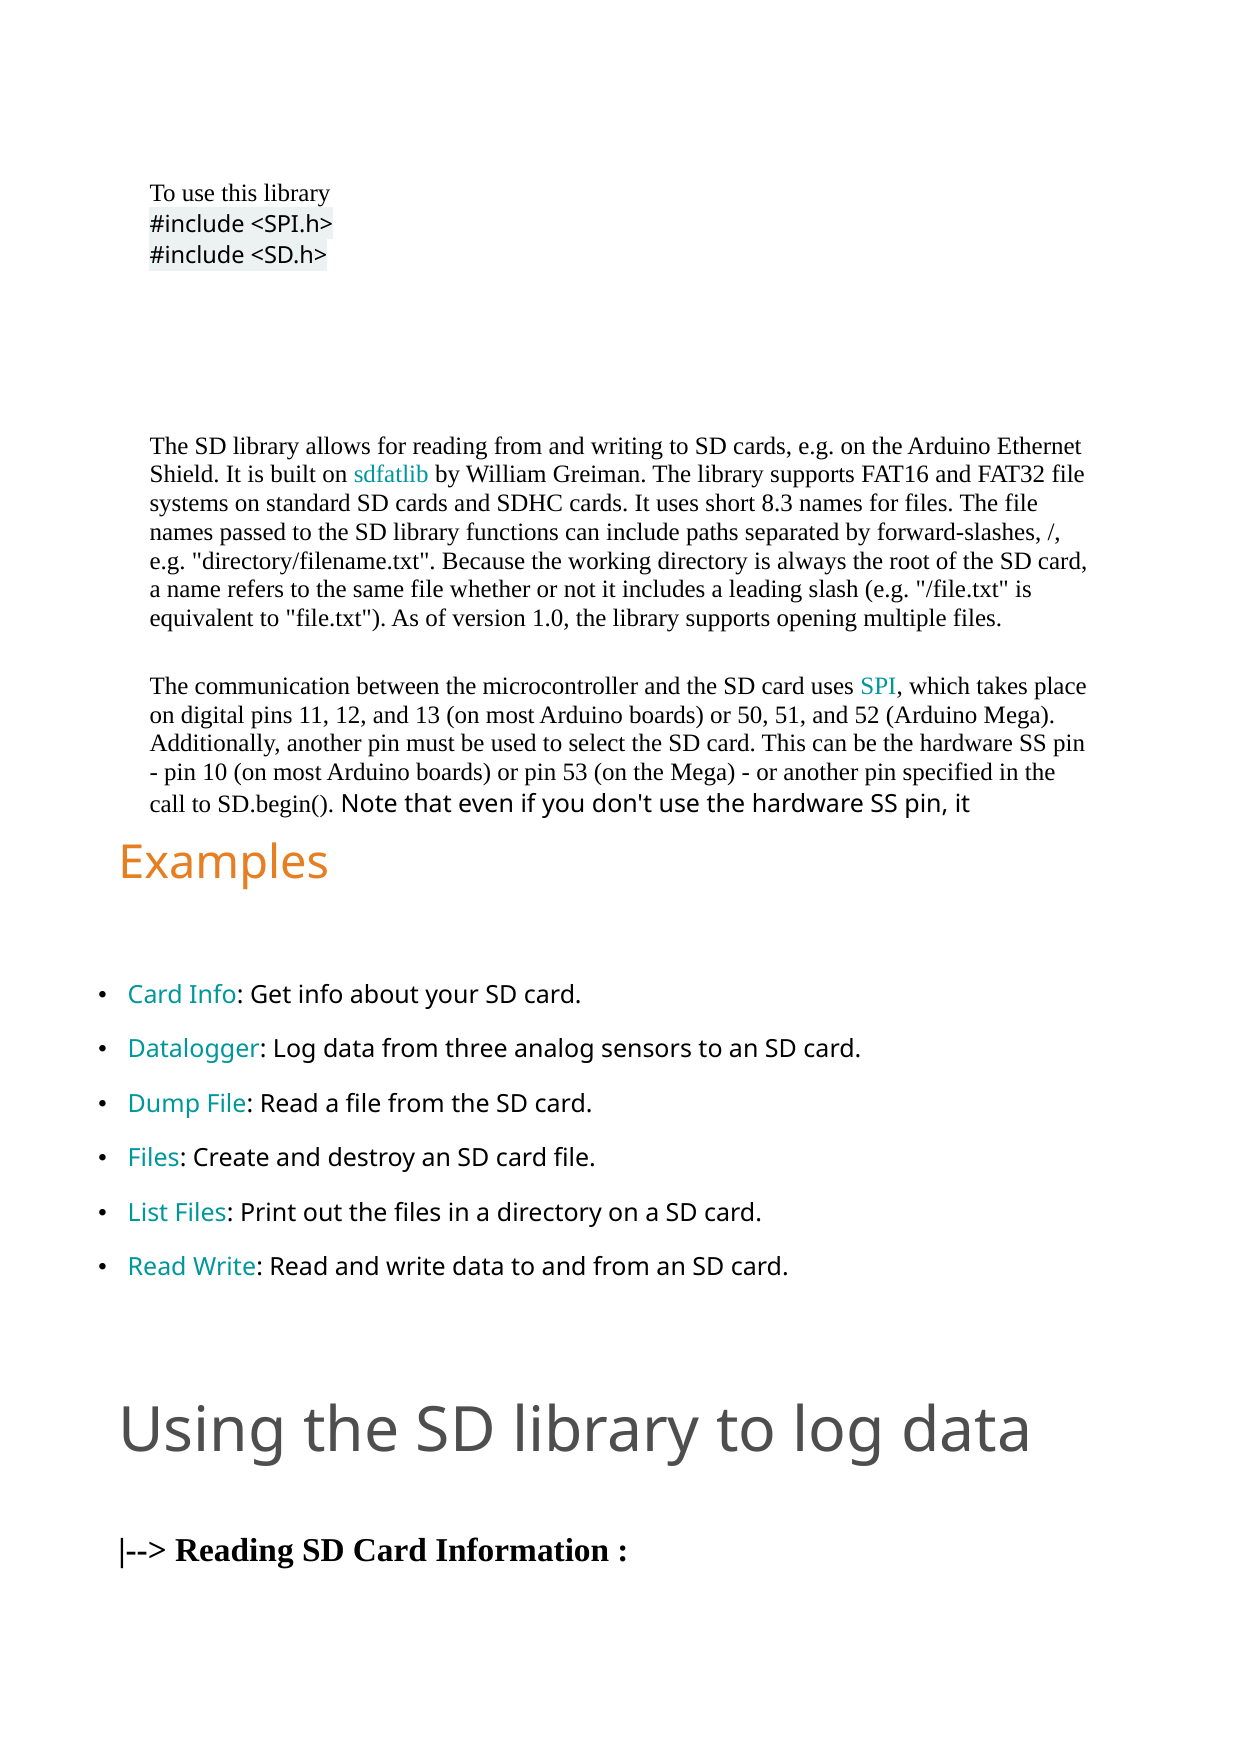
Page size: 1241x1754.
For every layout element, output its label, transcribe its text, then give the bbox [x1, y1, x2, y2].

subtitle Using the SD library to log data [118, 1384, 1122, 1470]
table_header The SD library allows for reading from and writing to SD cards, e.g. on the Arduino Ethernet Shield. It is built on sdfatlib by William Greiman. The library supports FAT16 and FAT32 file systems on standard SD cards and SDHC cards. It uses short 8.3 names for files. The file names passed to the SD library functions can include paths separated by forward-slashes, /, e.g. "directory/filename.txt". Because the working directory is always the root of the SD card, a name refers to the same file whether or not it includes a leading slash (e.g. "/file.txt" is equivalent to "file.txt"). As of version 1.0, the library supports opening multiple files. The communication between the microcontroller and the SD card uses SPI, which takes place on digital pins 11, 12, and 13 (on most Arduino boards) or 50, 51, and 52 (Arduino Mega). Additionally, another pin must be used to select the SD card. This can be the hardware SS pin - pin 10 (on most Arduino boards) or pin 53 (on the Mega) - or another pin specified in the call to SD.begin(). Note that even if you don't use the hardware SS pin, it Examples Card Info: Get info about your SD card. Datalogger: Log data from three analog sensors to an SD card. Dump File: Read a file from the SD card. Files: Create and destroy an SD card file. List Files: Print out the files in a directory on a SD card. Read Write: Read and write data to and from an SD card. [118, 400, 1122, 1283]
text |--> Reading SD Card Information : [118, 1530, 1122, 1568]
table_header To use this library #include <SPI.h> #include <SD.h> [118, 118, 1122, 279]
